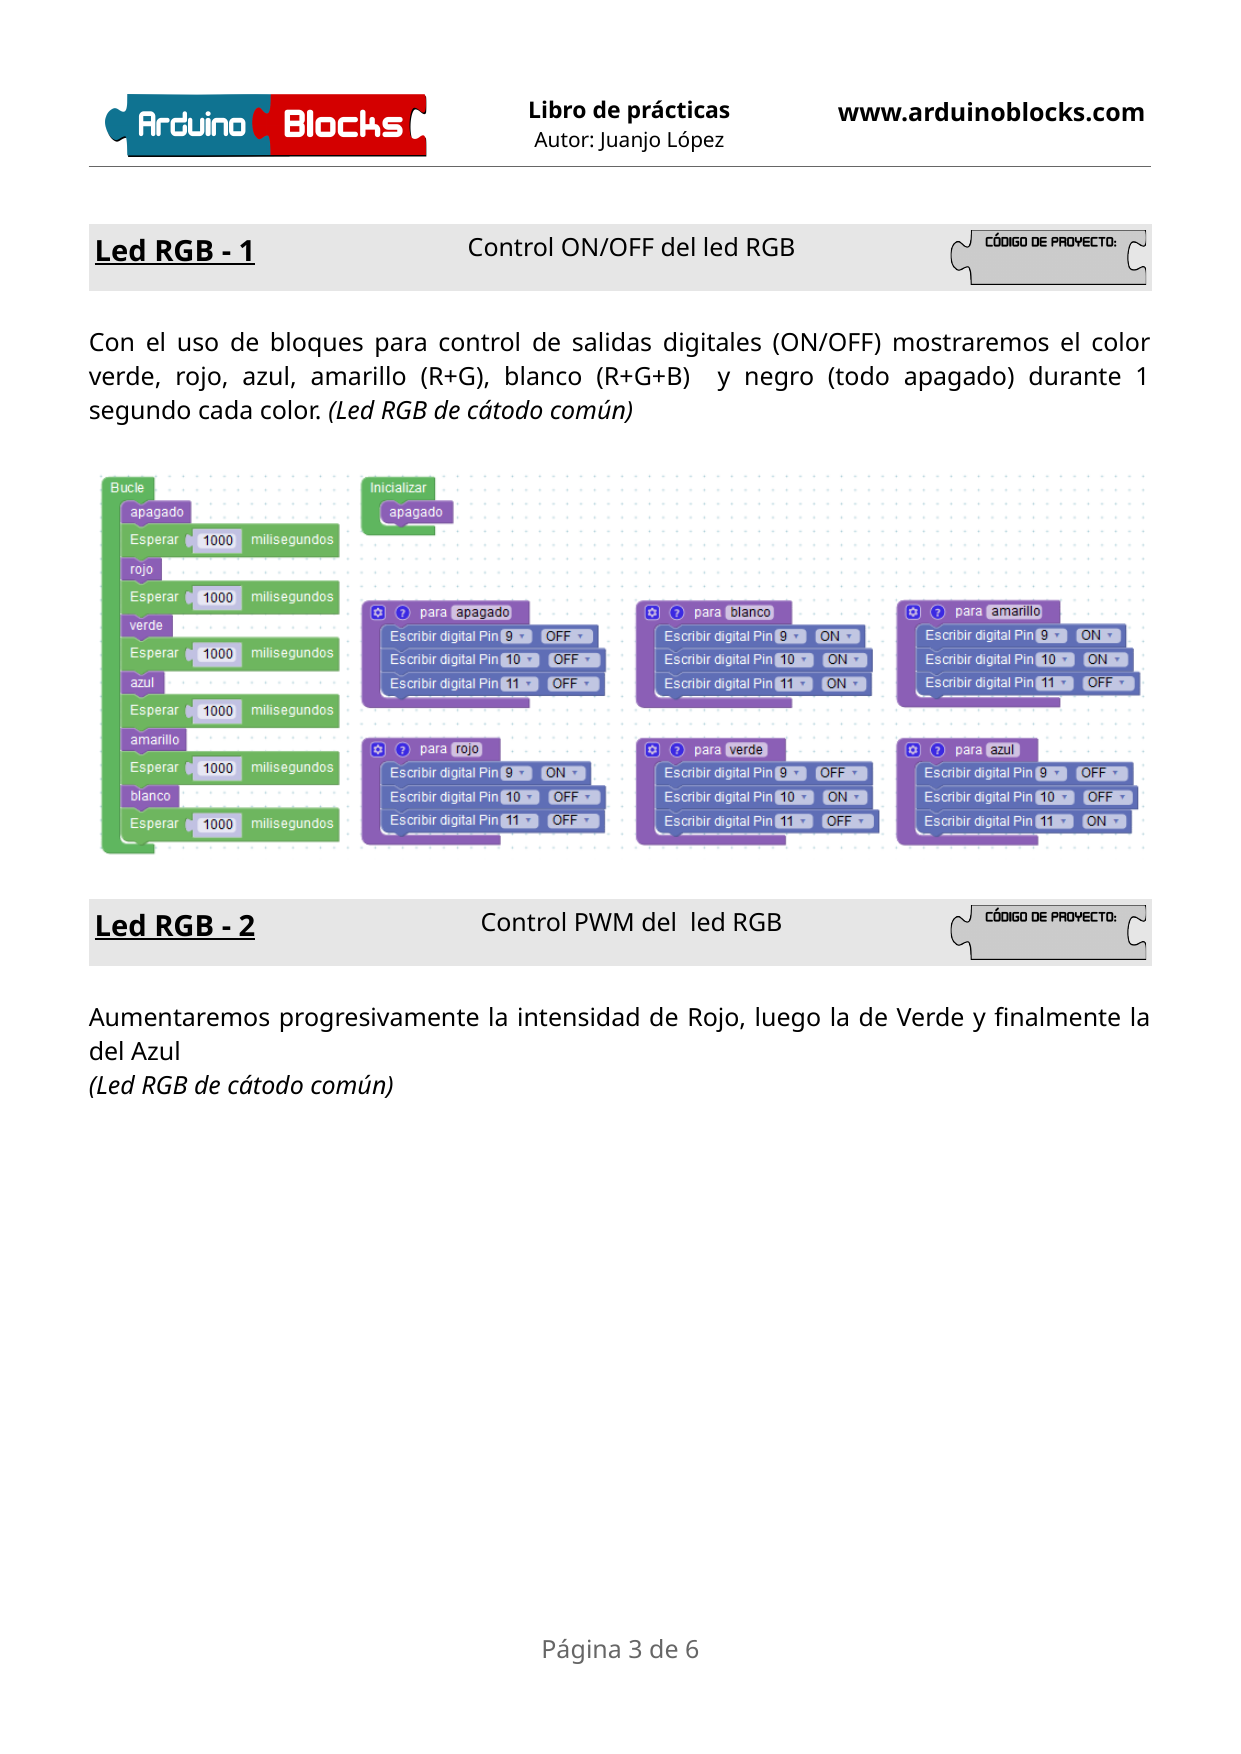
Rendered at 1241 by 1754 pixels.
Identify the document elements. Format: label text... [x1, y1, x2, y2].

table_header [89, 461, 1152, 865]
table_header Led RGB - 1 [89, 224, 318, 291]
picture [94, 466, 1146, 860]
picture [950, 905, 1147, 960]
text Con el uso de bloques para control de salidas digitales (ON/OFF) mostraremos el color verde, rojo, azul, amarillo (R+G), blanco (R+G+B) y negro (todo apagado) durante 1 segundo cada color. (Led RGB de cátodo común) [88, 325, 1152, 427]
text Aumentaremos progresivamente la intensidad de Rojo, luego la de Verde y finalmente la del Azul [88, 1000, 1152, 1068]
picture [105, 94, 427, 157]
table_header [945, 224, 1152, 291]
table_header [945, 899, 1152, 966]
table_header Control PWM del led RGB [318, 899, 945, 966]
table_header Led RGB - 2 [89, 899, 318, 966]
table_header Control ON/OFF del led RGB [318, 224, 945, 291]
text (Led RGB de cátodo común) [88, 1068, 1152, 1102]
picture [950, 230, 1147, 285]
